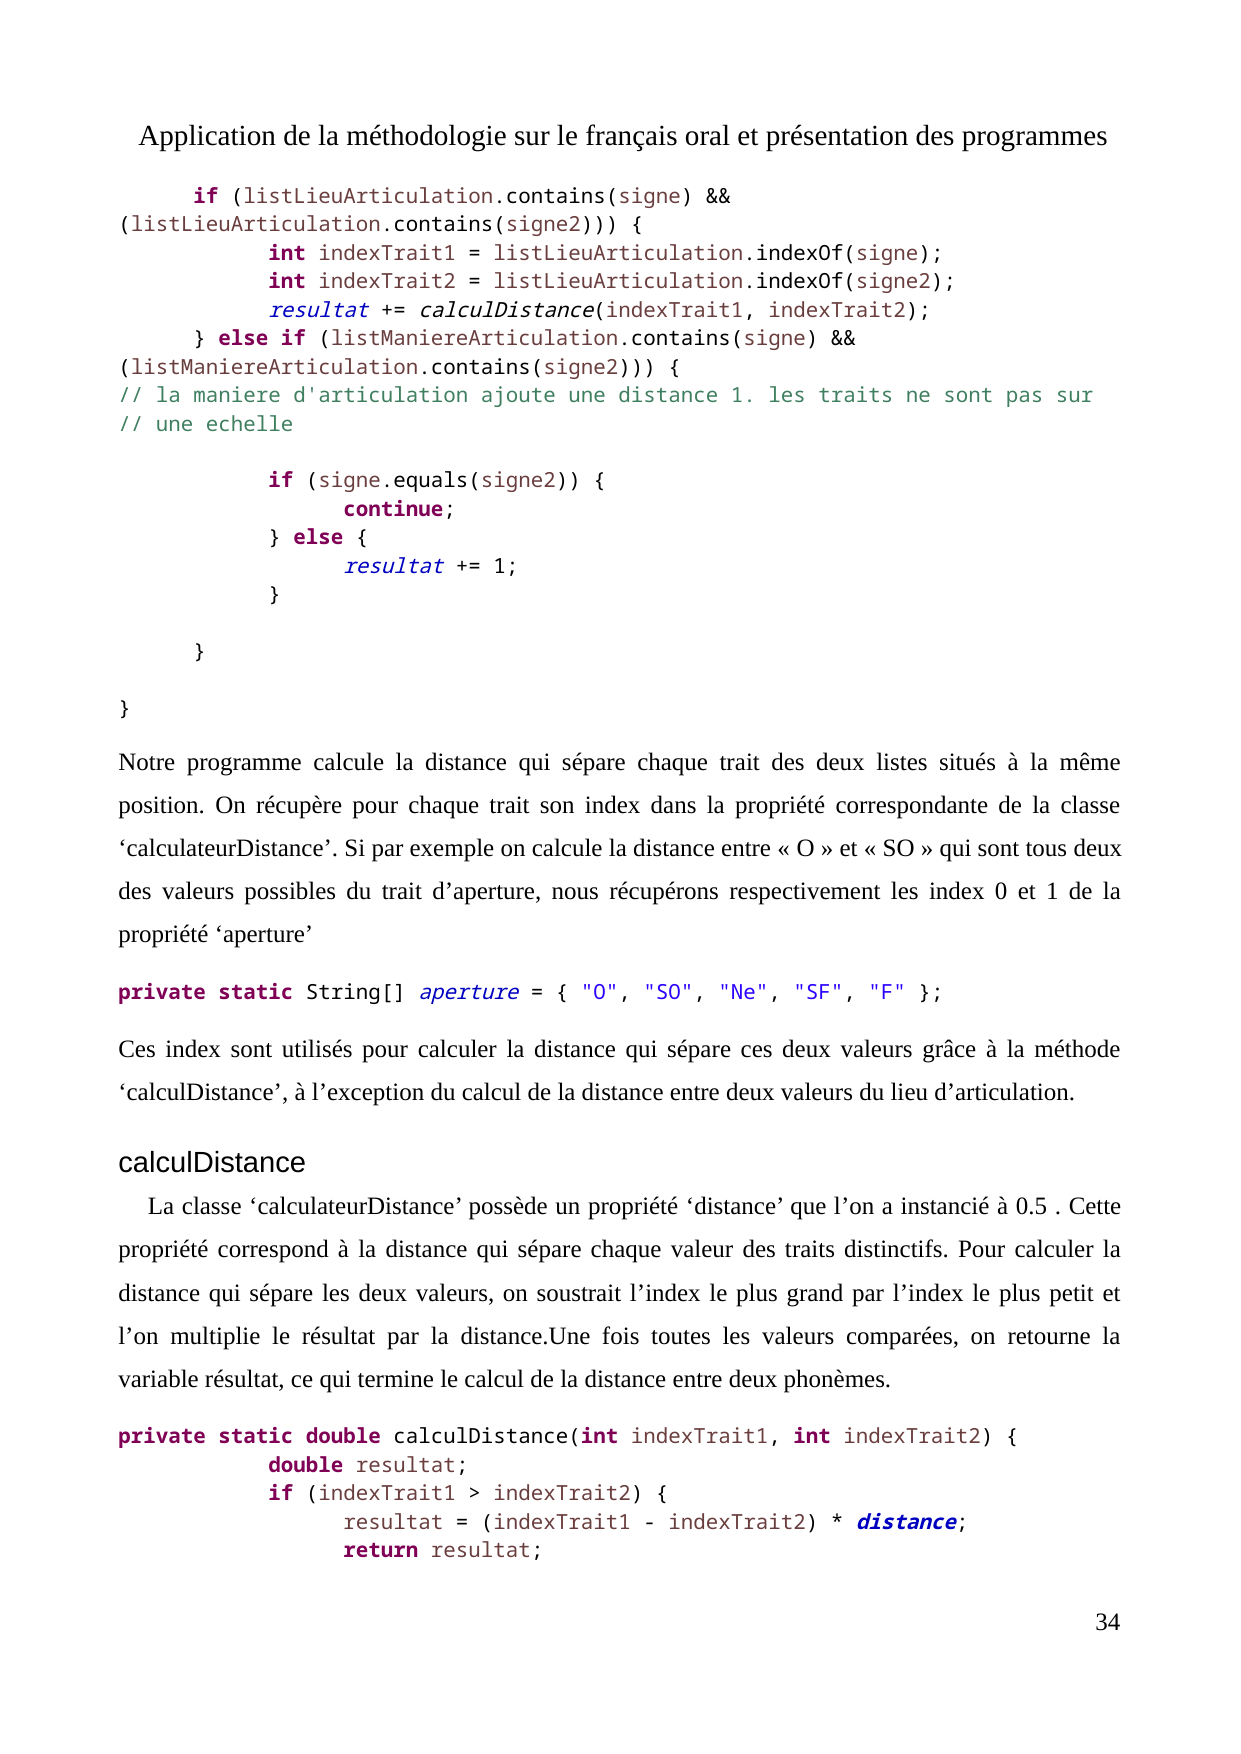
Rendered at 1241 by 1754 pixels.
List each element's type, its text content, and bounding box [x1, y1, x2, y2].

text resultat += calculDistance(indexTrait1, indexTrait2); [118, 295, 1122, 323]
text continue; [118, 494, 1122, 522]
text return resultat; [118, 1535, 1122, 1564]
text int indexTrait2 = listLieuArticulation.indexOf(signe2); [118, 266, 1122, 295]
text } else if (listManiereArticulation.contains(signe) && (listManiereArticulation.contains(signe2))) { [118, 323, 1122, 380]
text private static double calculDistance(int indexTrait1, int indexTrait2) { [118, 1422, 1122, 1450]
text } [118, 636, 1122, 664]
text private static String[] aperture = { "O", "SO", "Ne", "SF", "F" }; [118, 977, 1122, 1006]
text } else { [118, 522, 1122, 551]
text // la maniere d'articulation ajoute une distance 1. les traits ne sont pas sur [118, 380, 1122, 409]
text int indexTrait1 = listLieuArticulation.indexOf(signe); [118, 238, 1122, 266]
text Notre programme calcule la distance qui sépare chaque trait des deux listes situés à la même position. On récupère pour chaque trait son index dans la propriété correspondante de la classe ‘calculateurDistance’. Si par exemple on calcule la distance entre « O » et « SO » qui sont tous deux des valeurs possibles du trait d’aperture, nous récupérons respectivement les index 0 et 1 de la propriété ‘aperture’ [118, 747, 1122, 948]
text } [118, 579, 1122, 608]
text Ces index sont utilisés pour calculer la distance qui sépare ces deux valeurs grâce à la méthode ‘calculDistance’, à l’exception du calcul de la distance entre deux valeurs du lieu d’articulation. [118, 1034, 1122, 1106]
text if (signe.equals(signe2)) { [118, 466, 1122, 494]
text resultat += 1; [118, 551, 1122, 579]
text // une echelle [118, 409, 1122, 437]
subtitle calculDistance [118, 1145, 1122, 1179]
text if (indexTrait1 > indexTrait2) { [118, 1478, 1122, 1507]
text resultat = (indexTrait1 - indexTrait2) * distance; [118, 1507, 1122, 1535]
text double resultat; [118, 1450, 1122, 1478]
text } [118, 693, 1122, 721]
text La classe ‘calculateurDistance’ possède un propriété ‘distance’ que l’on a instancié à 0.5 . Cette propriété correspond à la distance qui sépare chaque valeur des traits distinctifs. Pour calculer la distance qui sépare les deux valeurs, on soustrait l’index le plus grand par l’index le plus petit et l’on multiplie le résultat par la distance.Une fois toutes les valeurs comparées, on retourne la variable résultat, ce qui termine le calcul de la distance entre deux phonèmes. [118, 1191, 1122, 1393]
text if (listLieuArticulation.contains(signe) && (listLieuArticulation.contains(signe2))) { [118, 181, 1122, 238]
